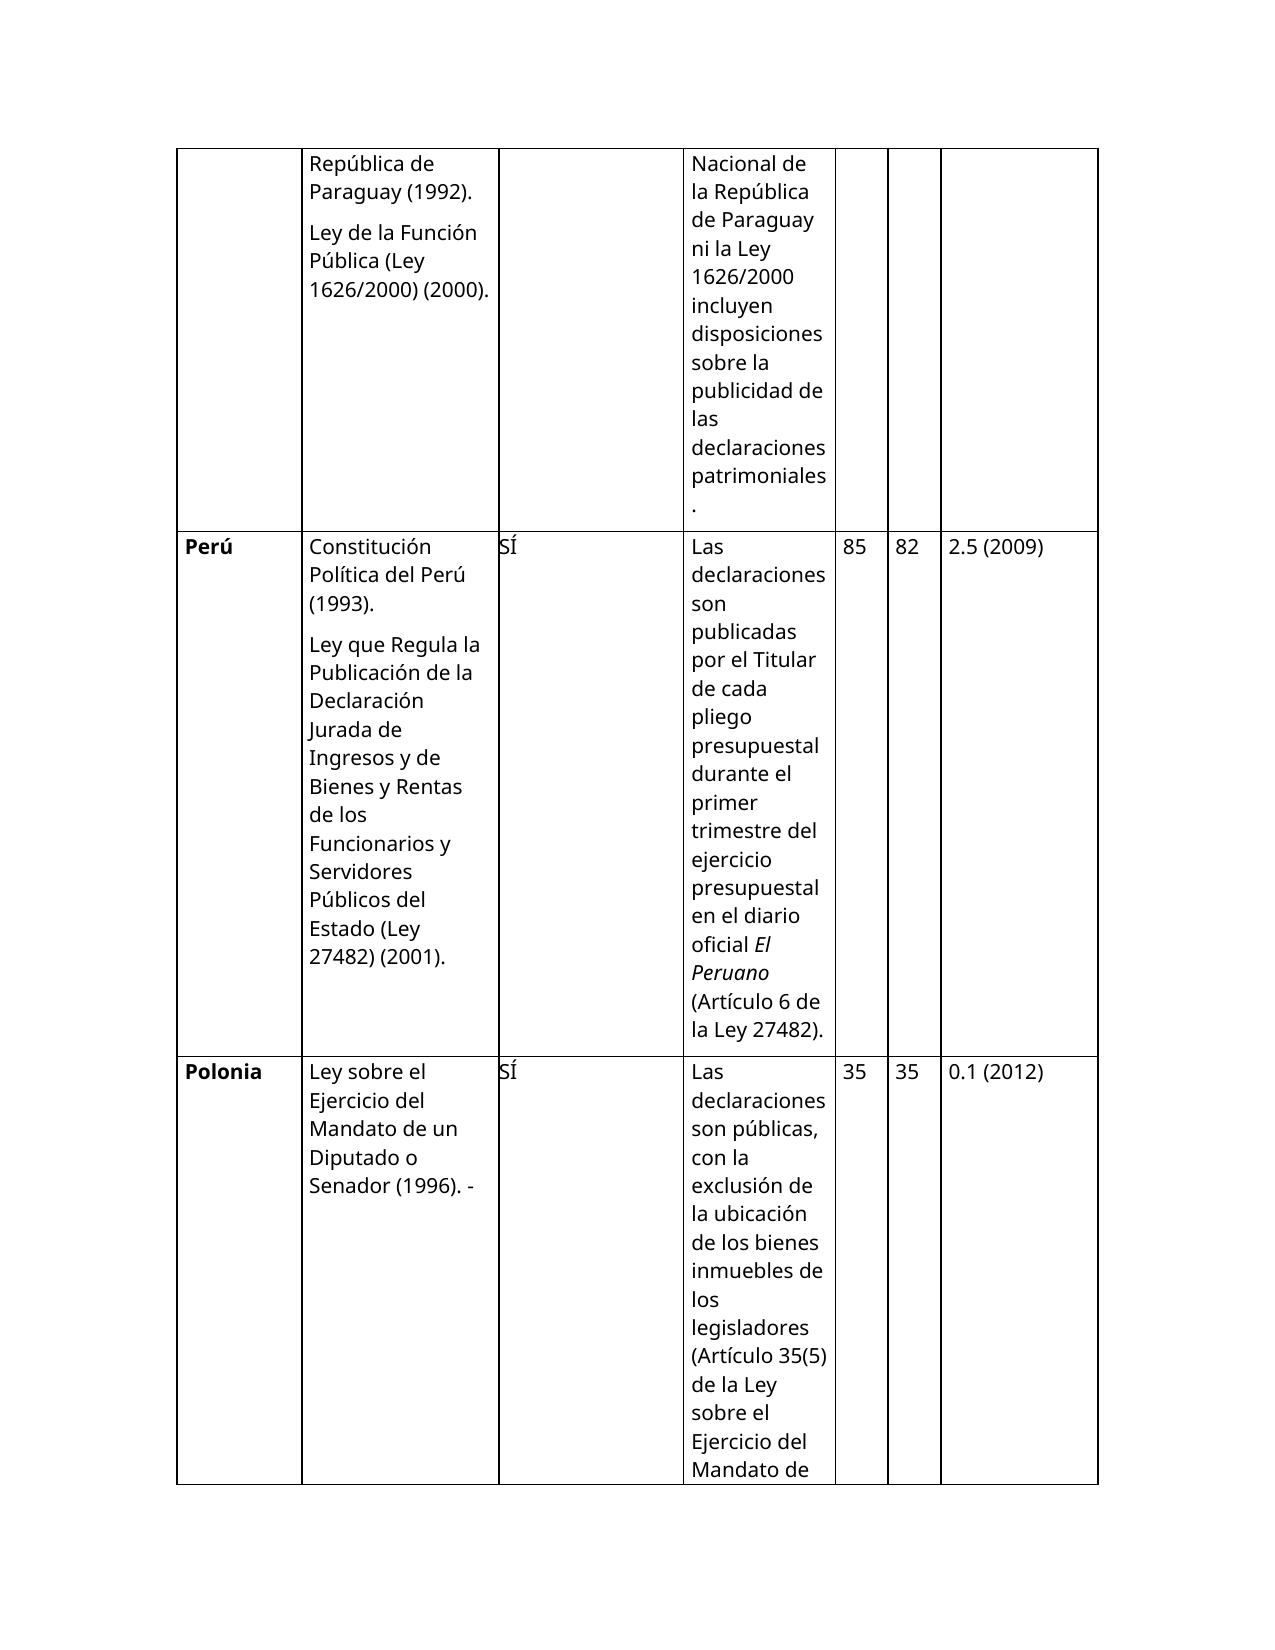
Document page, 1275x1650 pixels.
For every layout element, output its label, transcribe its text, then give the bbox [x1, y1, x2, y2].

table_cell 0.1 (2012) [942, 1057, 1097, 1484]
table_cell [836, 149, 887, 531]
table_cell República de Paraguay (1992). Ley de la Función Pública (Ley 1626/2000) (2000). [303, 149, 498, 531]
table_cell Ley sobre el Ejercicio del Mandato de un Diputado o Senador (1996). - [303, 1057, 498, 1484]
table_cell Las declaraciones son públicas, con la exclusión de la ubicación de los bienes inmuebles de los legisladores (Artículo 35(5) de la Ley sobre el Ejercicio del Mandato de [684, 1057, 835, 1484]
table_cell [942, 149, 1097, 531]
table_cell Constitución Política del Perú (1993). Ley que Regula la Publicación de la Declaración Jurada de Ingresos y de Bienes y Rentas de los Funcionarios y Servidores Públicos del Estado (Ley 27482) (2001). [303, 532, 498, 1056]
table_cell 35 [889, 1057, 940, 1484]
table_cell SÍ [500, 532, 683, 1056]
table_cell [500, 149, 683, 531]
table_cell [178, 149, 301, 531]
table_cell 85 [836, 532, 887, 1056]
table_cell 82 [889, 532, 940, 1056]
table_cell Polonia [178, 1057, 301, 1484]
table_cell 35 [836, 1057, 887, 1484]
table_cell Perú [178, 532, 301, 1056]
table_cell Las declaraciones son publicadas por el Titular de cada pliego presupuestal durante el primer trimestre del ejercicio presupuestal en el diario oficial El Peruano (Artículo 6 de la Ley 27482). [684, 532, 835, 1056]
table_cell 2.5 (2009) [942, 532, 1097, 1056]
table_cell [889, 149, 940, 531]
table_cell Nacional de la República de Paraguay ni la Ley 1626/2000 incluyen disposiciones sobre la publicidad de las declaraciones patrimoniales. [684, 149, 835, 531]
table_cell SÍ [500, 1057, 683, 1484]
